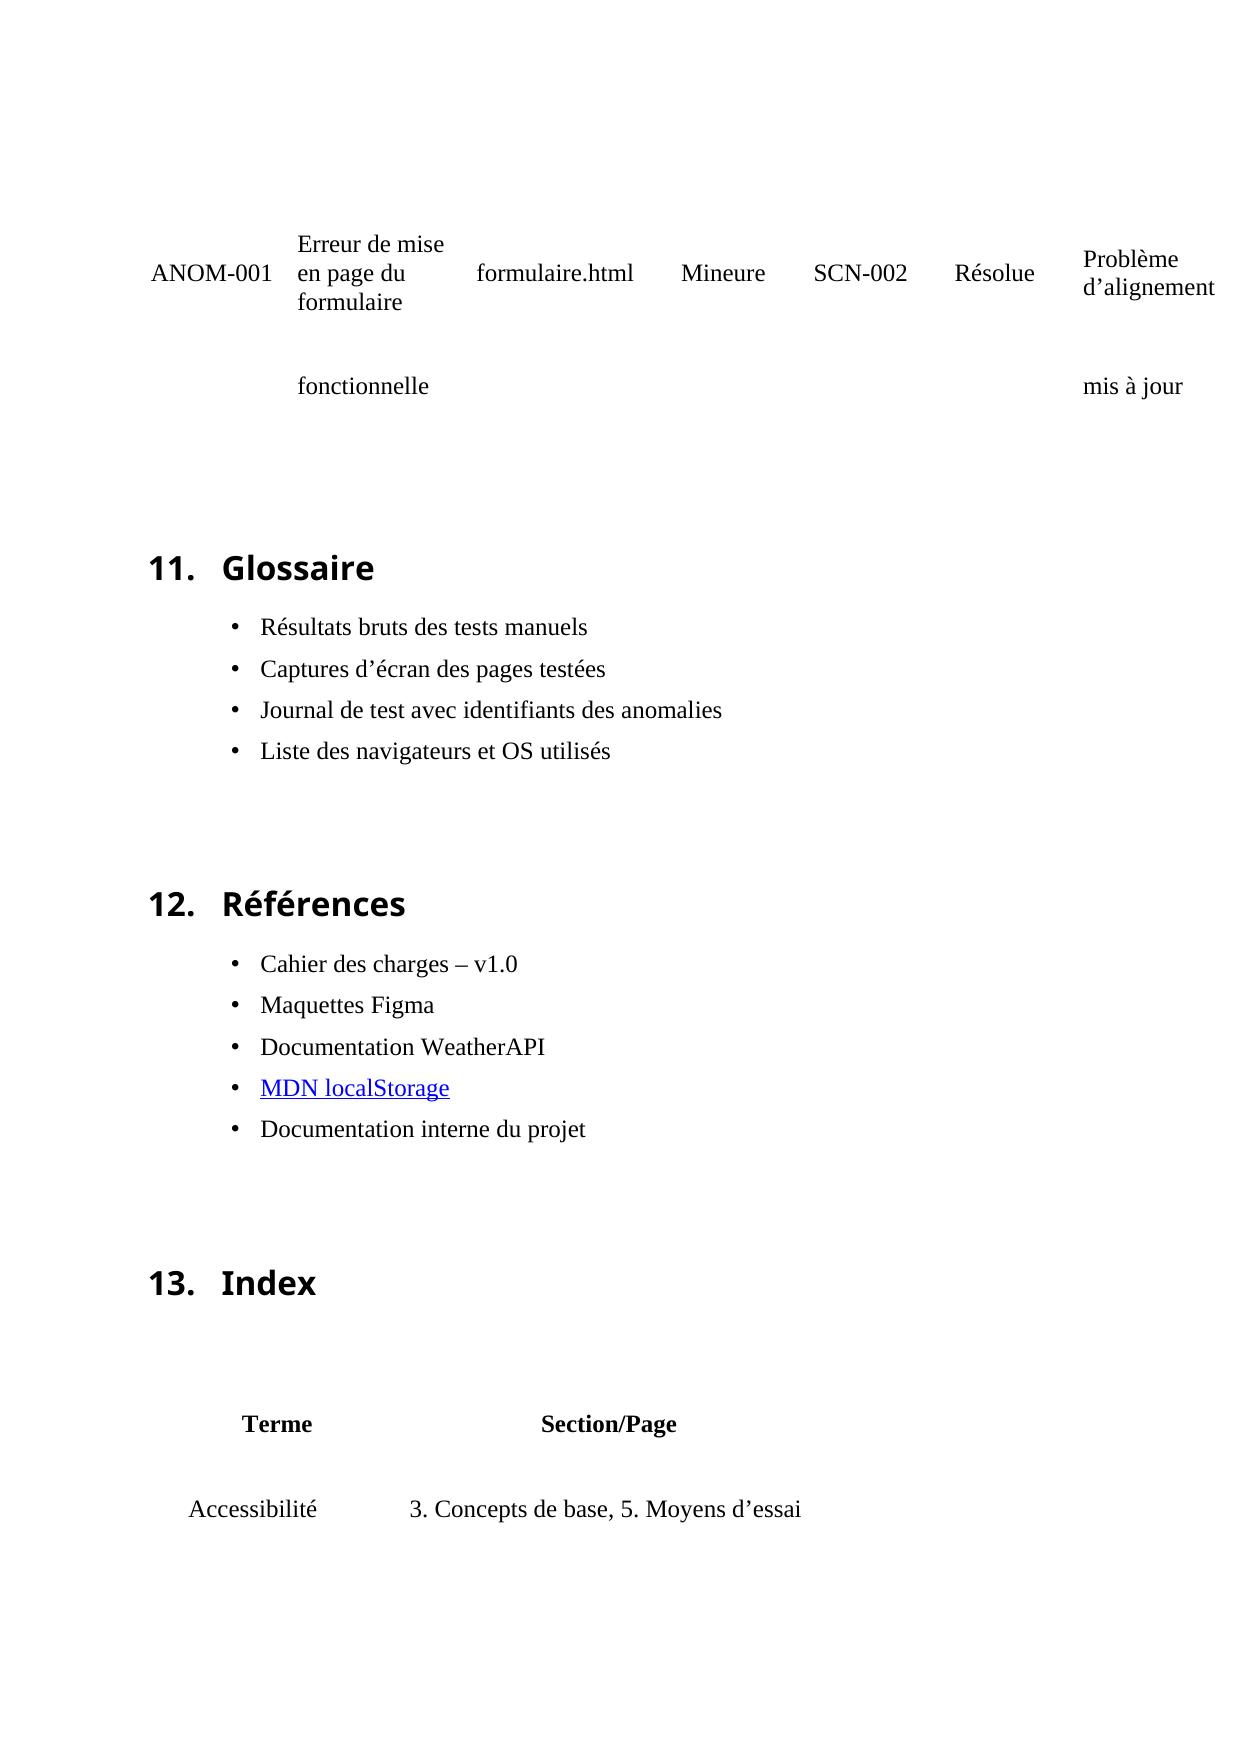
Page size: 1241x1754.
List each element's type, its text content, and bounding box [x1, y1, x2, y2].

table_header ANOM-001 [148, 201, 294, 343]
table_cell Accessibilité [148, 1466, 369, 1550]
table_header Terme [148, 1381, 369, 1466]
list Documentation WeatherAPI [193, 1032, 1092, 1061]
table_cell [473, 344, 678, 428]
subtitle Références [148, 881, 1092, 927]
table_header Problème d’alignement [1080, 201, 1240, 343]
table_header Mineure [678, 201, 810, 343]
table_cell [678, 344, 810, 428]
list Documentation interne du projet [193, 1114, 1092, 1143]
table_cell fonctionnelle [294, 344, 473, 428]
list Captures d’écran des pages testées [193, 654, 1092, 682]
subtitle Index [148, 1259, 1092, 1305]
list Cahier des charges – v1.0 [193, 949, 1092, 978]
table_header Erreur de mise en page du formulaire [294, 201, 473, 343]
list MDN localStorage [193, 1073, 1092, 1102]
list Maquettes Figma [193, 991, 1092, 1019]
table_cell localStorage mal mis à jour [1080, 344, 1240, 428]
table_cell [951, 344, 1080, 428]
subtitle Glossaire [148, 544, 1092, 590]
table_header Section/Page [369, 1381, 811, 1466]
table_cell 3. Concepts de base, 5. Moyens d’essai [369, 1466, 811, 1550]
table_header formulaire.html [473, 201, 678, 343]
list Liste des navigateurs et OS utilisés [193, 736, 1092, 765]
table_cell [148, 344, 294, 428]
table_header Résolue [951, 201, 1080, 343]
list Résultats bruts des tests manuels [193, 612, 1092, 641]
table_cell [810, 344, 951, 428]
list Journal de test avec identifiants des anomalies [193, 695, 1092, 724]
table_header SCN-002 [810, 201, 951, 343]
